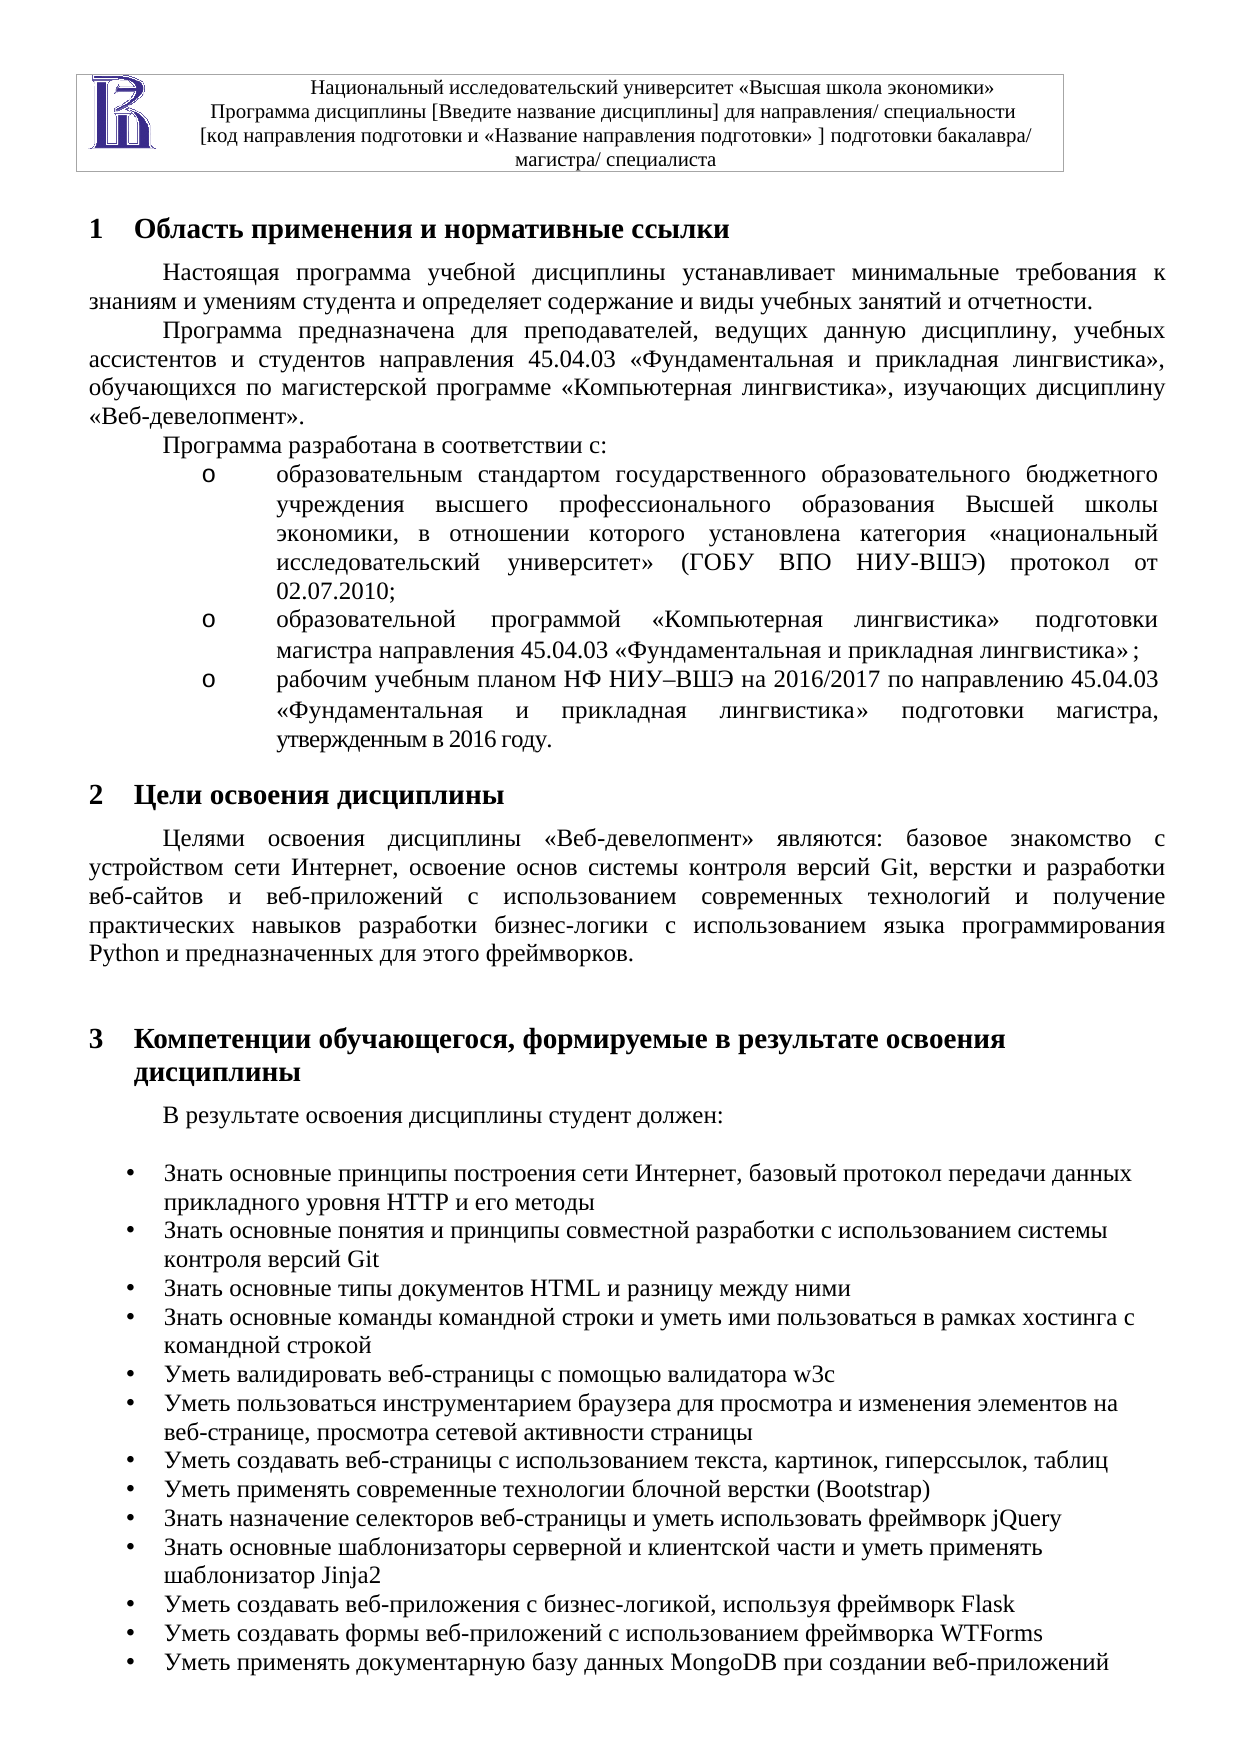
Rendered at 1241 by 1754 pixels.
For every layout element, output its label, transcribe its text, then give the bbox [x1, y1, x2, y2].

list Уметь применять современные технологии блочной верстки (Bootstrap) [126, 1474, 1166, 1503]
list Знать назначение селекторов веб-страницы и уметь использовать фреймворк jQuery [126, 1503, 1166, 1532]
picture [88, 75, 157, 149]
text Настоящая программа учебной дисциплины устанавливает минимальные требования к знаниям и умениям студента и определяет содержание и виды учебных занятий и отчетности. [88, 257, 1166, 315]
subtitle Компетенции обучающегося, формируемые в результате освоения дисциплины [88, 1021, 1166, 1088]
list рабочим учебным планом НФ НИУ–ВШЭ на 2016/2017 по направлению 45.04.03 «Фундаментальная и прикладная лингвистика» подготовки магистра, утвержденным в 2016 году. [201, 664, 1159, 752]
subtitle Цели освоения дисциплины [88, 777, 1166, 811]
list Уметь создавать веб-страницы с использованием текста, картинок, гиперссылок, таблиц [126, 1446, 1166, 1474]
list Уметь создавать формы веб-приложений с использованием фреймворка WTForms [126, 1618, 1166, 1647]
list Уметь создавать веб-приложения с бизнес-логикой, используя фреймворк Flask [126, 1589, 1166, 1618]
text В результате освоения дисциплины студент должен: [88, 1101, 1166, 1129]
list Знать основные принципы построения сети Интернет, базовый протокол передачи данных прикладного уровня HTTP и его методы [126, 1158, 1166, 1216]
text Программа предназначена для преподавателей, ведущих данную дисциплину, учебных ассистентов и студентов направления 45.04.03 «Фундаментальная и прикладная лингвистика», обучающихся по магистерской программе «Компьютерная лингвистика», изучающих дисциплину «Веб-девелопмент». [88, 315, 1166, 430]
list Уметь пользоваться инструментарием браузера для просмотра и изменения элементов на веб-странице, просмотра сетевой активности страницы [126, 1388, 1166, 1446]
list Знать основные команды командной строки и уметь ими пользоваться в рамках хостинга с командной строкой [126, 1302, 1166, 1359]
list Уметь валидировать веб-страницы с помощью валидатора w3c [126, 1359, 1166, 1388]
list образовательной программой «Компьютерная лингвистика» подготовки магистра направления 45.04.03 «Фундаментальная и прикладная лингвистика»; [201, 604, 1158, 664]
list Знать основные шаблонизаторы серверной и клиентской части и уметь применять шаблонизатор Jinja2 [126, 1532, 1166, 1589]
subtitle Область применения и нормативные ссылки [88, 211, 1166, 245]
list образовательным стандартом государственного образовательного бюджетного учреждения высшего профессионального образования Высшей школы экономики, в отношении которого установлена категория «национальный исследовательский университет» (ГОБУ ВПО НИУ-ВШЭ) протокол от 02.07.2010; [201, 459, 1158, 604]
text Программа разработана в соответствии с: [88, 430, 1166, 459]
text Целями освоения дисциплины «Веб-девелопмент» являются: базовое знакомство с устройством сети Интернет, освоение основ системы контроля версий Git, верстки и разработки веб-сайтов и веб-приложений с использованием современных технологий и получение практических навыков разработки бизнес-логики с использованием языка программирования Python и предназначенных для этого фреймворков. [88, 823, 1166, 967]
list Знать основные понятия и принципы совместной разработки с использованием системы контроля версий Git [126, 1216, 1166, 1273]
list Уметь применять документарную базу данных MongoDB при создании веб-приложений [126, 1647, 1166, 1676]
list Знать основные типы документов HTML и разницу между ними [126, 1273, 1166, 1302]
